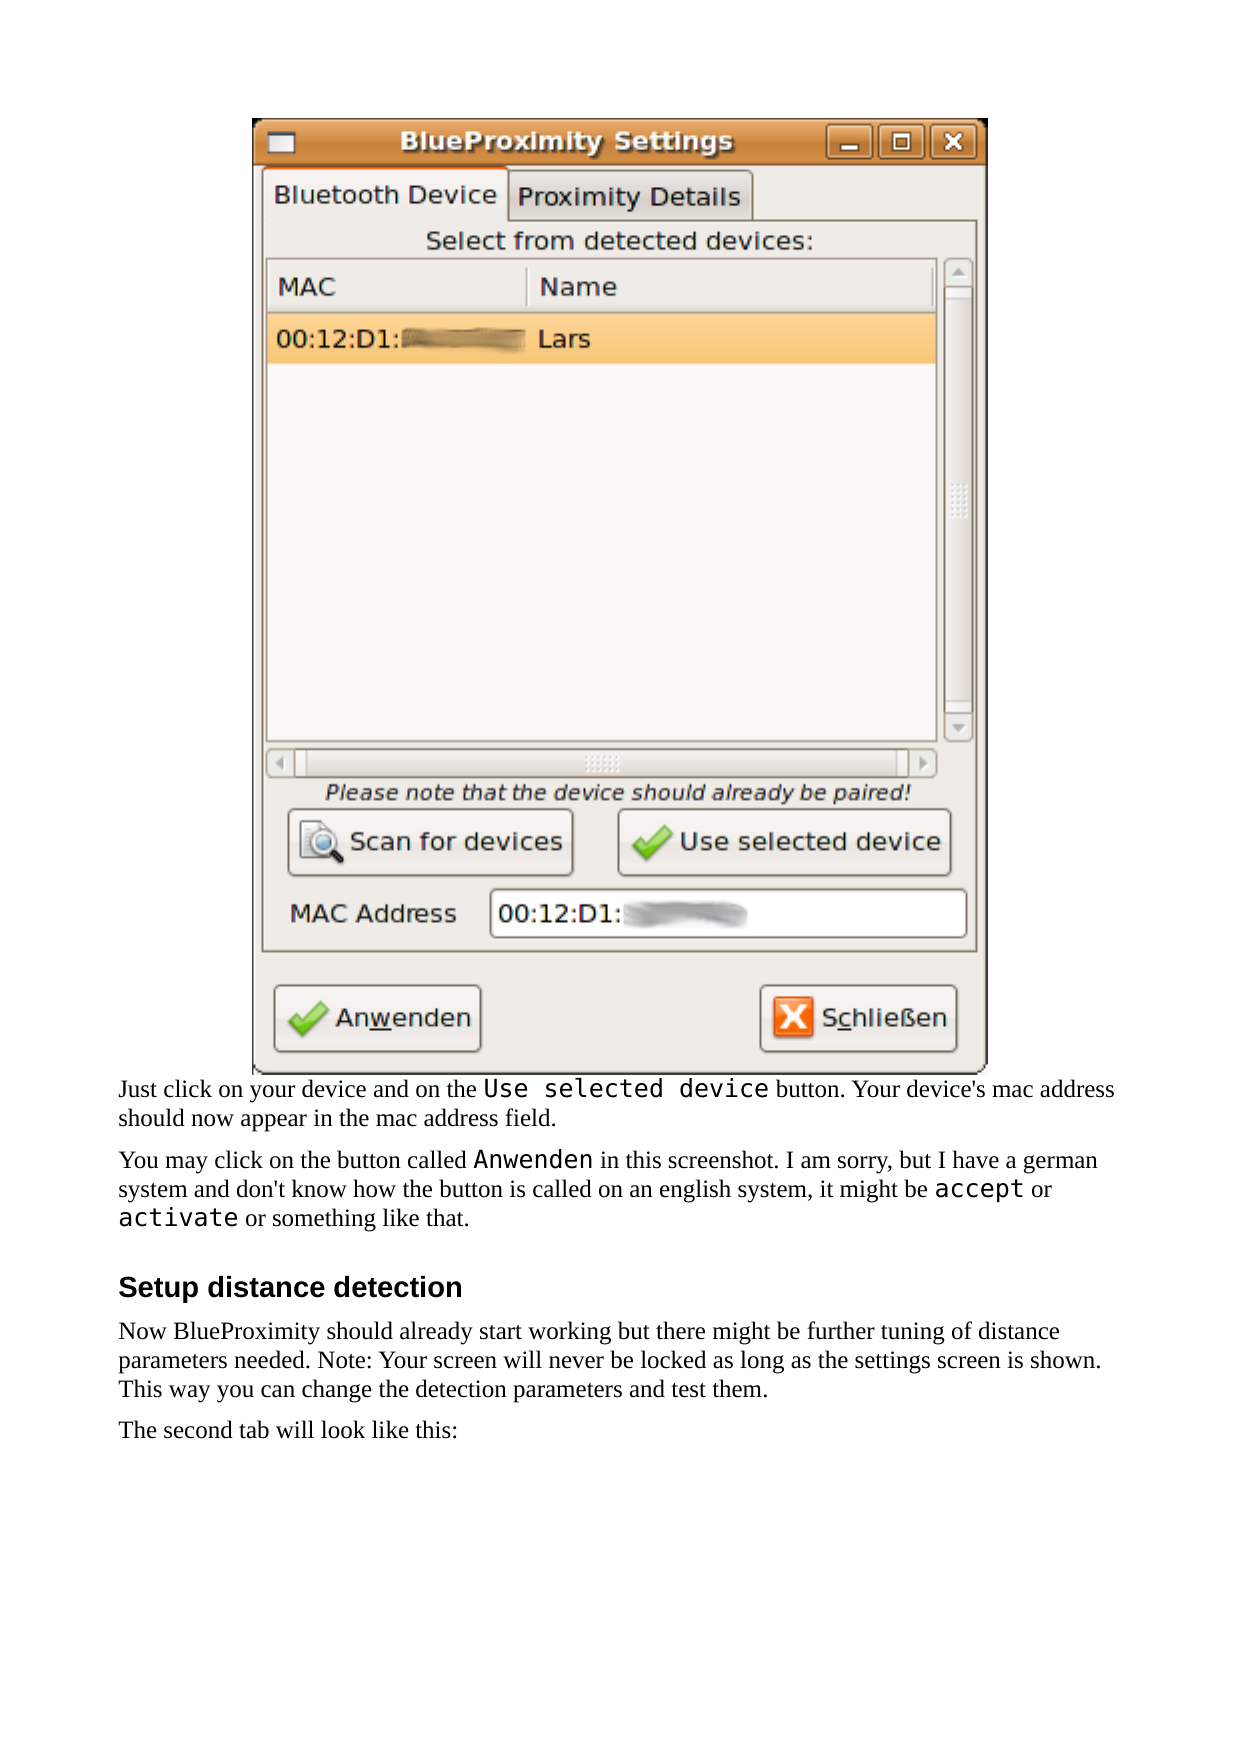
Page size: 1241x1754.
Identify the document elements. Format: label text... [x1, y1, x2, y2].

text You may click on the button called Anwenden in this screenshot. I am sorry, but I have a german system and don't know how the button is called on an english system, it might be accept or activate or something like that. [118, 1145, 1122, 1233]
picture [252, 118, 988, 1075]
text Just click on your device and on the Use selected device button. Your device's mac address should now appear in the mac address field. [118, 118, 1122, 1132]
text Now BlueProximity should already start working but there might be further tuning of distance parameters needed. Note: Your screen will never be locked as long as the settings screen is shown. This way you can change the detection parameters and test them. [118, 1316, 1122, 1402]
text The second tab will look like this: [118, 1415, 1122, 1444]
subtitle Setup distance detection [118, 1270, 1122, 1304]
